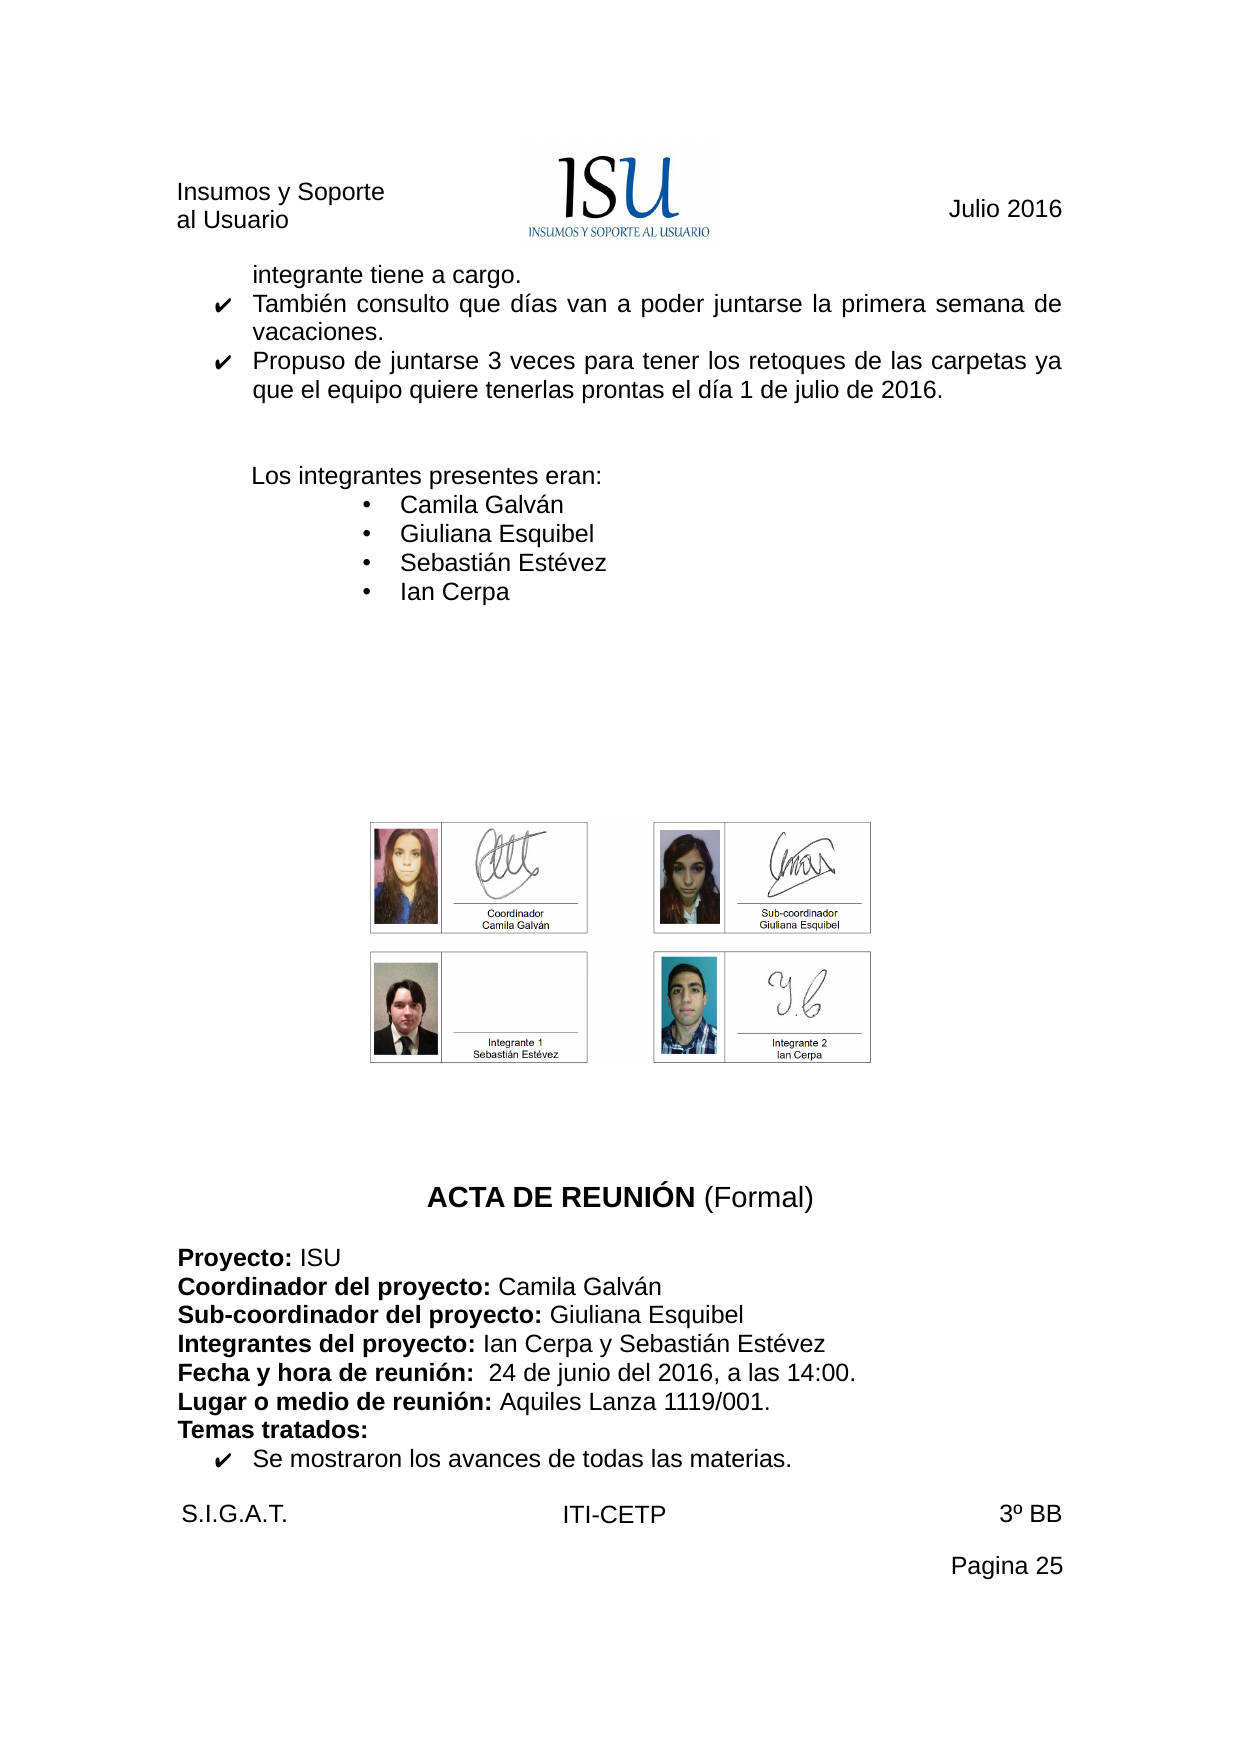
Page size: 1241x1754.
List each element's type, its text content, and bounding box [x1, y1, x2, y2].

text Integrantes del proyecto: Ian Cerpa y Sebastián Estévez [177, 1329, 1063, 1358]
text Coordinador del proyecto: Camila Galván [177, 1271, 1063, 1300]
list Giuliana Esquibel [362, 519, 1063, 548]
text Proyecto: ISU [177, 1243, 1063, 1271]
list Propuso de juntarse 3 veces para tener los retoques de las carpetas ya que el equipo quiere tenerlas prontas el día 1 de julio de 2016. [215, 346, 1063, 404]
text Los integrantes presentes eran: [177, 461, 1063, 490]
text Lugar o medio de reunión: Aquiles Lanza 1119/001. [177, 1386, 1063, 1415]
list Ian Cerpa [362, 577, 1063, 605]
list También consulto que días van a poder juntarse la primera semana de vacaciones. [215, 288, 1063, 346]
list integrante tiene a cargo. [215, 260, 1063, 288]
text Fecha y hora de reunión: 24 de junio del 2016, a las 14:00. [177, 1358, 1063, 1386]
list Sebastián Estévez [362, 548, 1063, 577]
text ACTA DE REUNIÓN (Formal) [177, 1180, 1063, 1214]
list Camila Galván [362, 490, 1063, 519]
list Se mostraron los avances de todas las materias. [215, 1444, 1063, 1473]
text Sub-coordinador del proyecto: Giuliana Esquibel [177, 1300, 1063, 1329]
text Temas tratados: [177, 1415, 1063, 1444]
